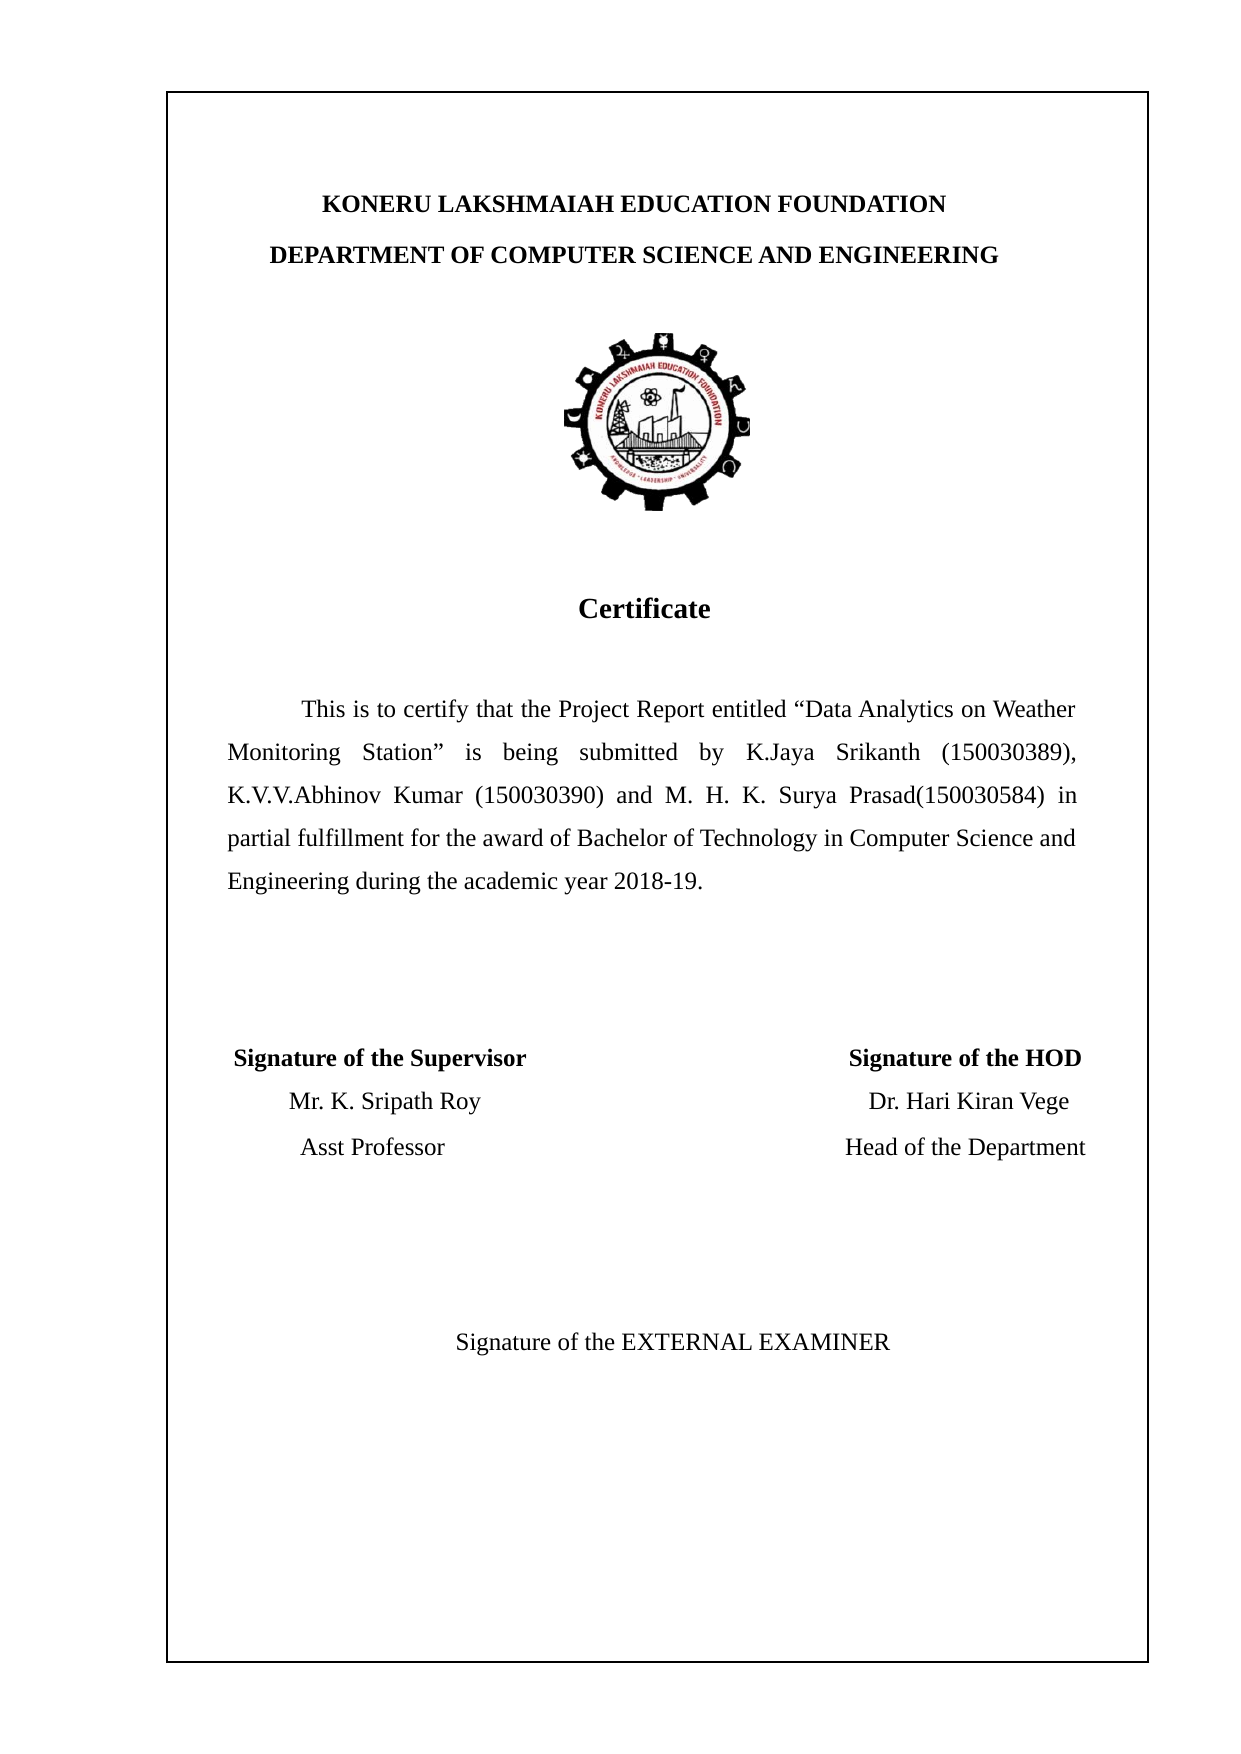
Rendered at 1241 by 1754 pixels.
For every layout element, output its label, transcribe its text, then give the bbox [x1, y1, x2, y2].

picture [564, 333, 750, 511]
text Asst Professor Head of the Department [239, 1132, 1088, 1161]
text Signature of the EXTERNAL EXAMINER [239, 1320, 1088, 1358]
text This is to certify that the Project Report entitled “Data Analytics on Weather Monitoring Station” is being submitted by K.Jaya Srikanth (150030389), K.V.V.Abhinov Kumar (150030390) and M. H. K. Surya Prasad(150030584) in partial fulfillment for the award of Bachelor of Technology in Computer Science and Engineering during the academic year 2018-19. [227, 694, 1077, 895]
subtitle Signature of the Supervisor Signature of the HOD [227, 1043, 1088, 1072]
text Mr. K. Sripath Roy Dr. Hari Kiran Vege [239, 1086, 1088, 1115]
text KONERU LAKSHMAIAH EDUCATION FOUNDATION [227, 189, 1035, 218]
text DEPARTMENT OF COMPUTER SCIENCE AND ENGINEERING [227, 240, 1029, 269]
text Certificate [227, 591, 1062, 624]
